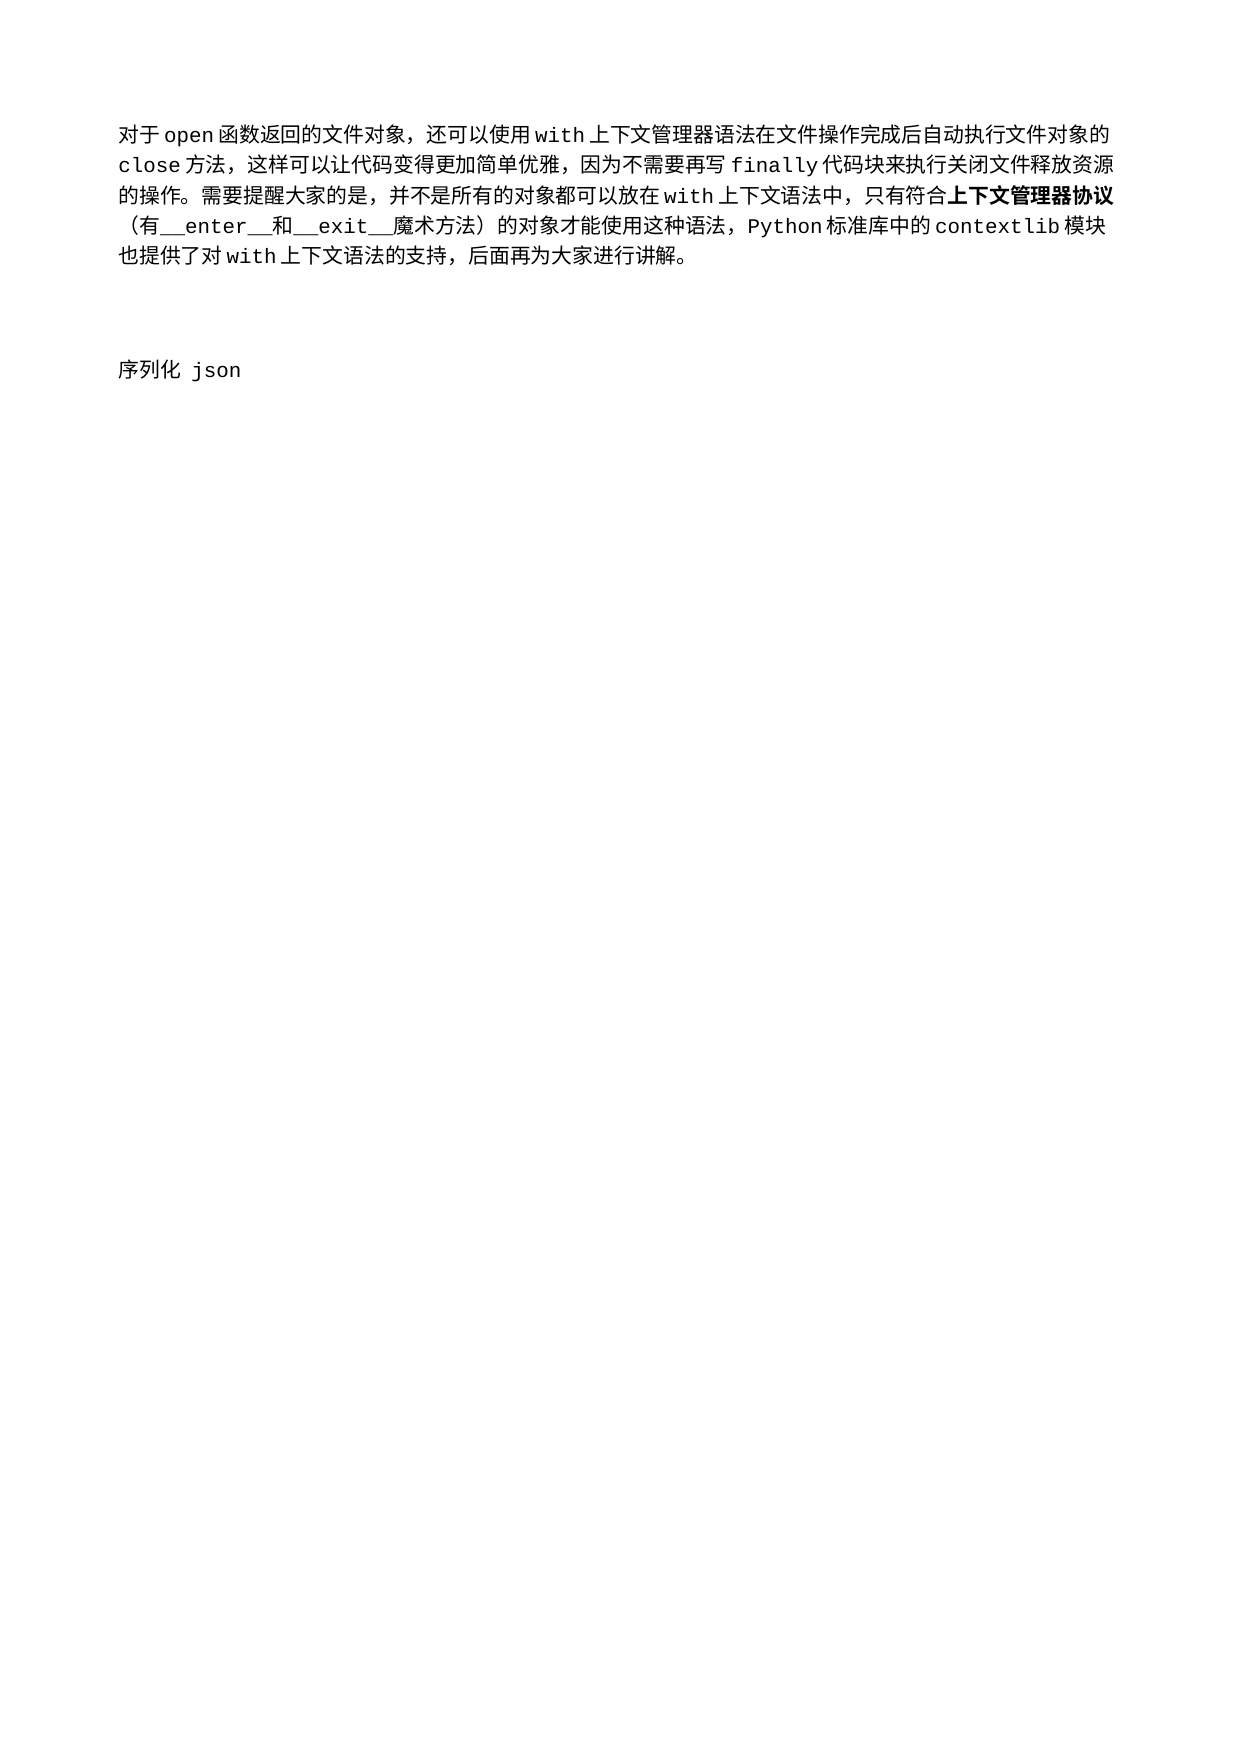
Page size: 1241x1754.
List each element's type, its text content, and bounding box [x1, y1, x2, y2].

text 对于open函数返回的文件对象，还可以使用with上下文管理器语法在文件操作完成后自动执行文件对象的close方法，这样可以让代码变得更加简单优雅，因为不需要再写finally代码块来执行关闭文件释放资源的操作。需要提醒大家的是，并不是所有的对象都可以放在with上下文语法中，只有符合上下文管理器协议（有__enter__和__exit__魔术方法）的对象才能使用这种语法，Python标准库中的contextlib模块也提供了对with上下文语法的支持，后面再为大家进行讲解。 [118, 118, 1122, 270]
text 序列化 json [118, 353, 1122, 383]
